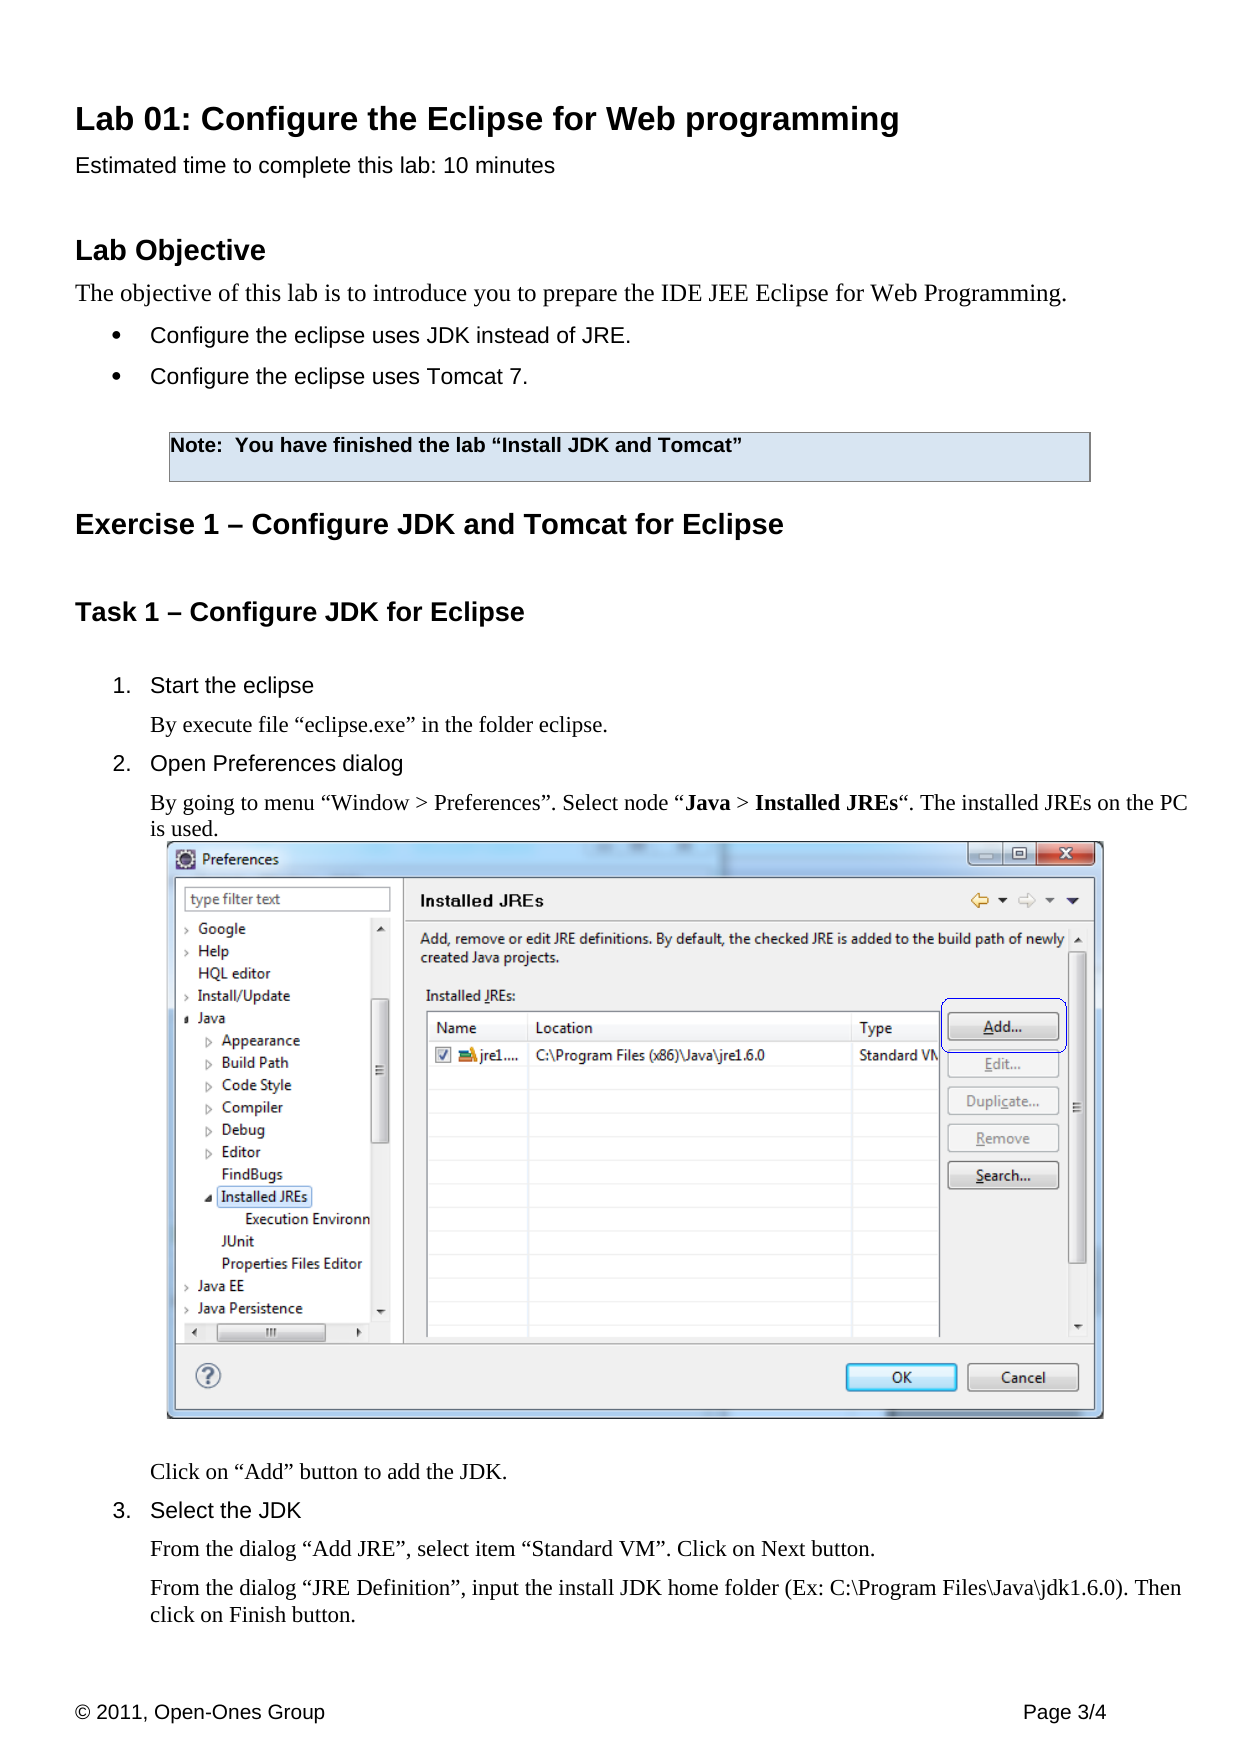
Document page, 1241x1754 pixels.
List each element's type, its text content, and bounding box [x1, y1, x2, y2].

subtitle Exercise 1 – Configure JDK and Tomcat for Eclipse [75, 511, 1196, 541]
text Click on “Add” button to add the JDK. [150, 1458, 1196, 1484]
subtitle Lab Objective [75, 237, 1196, 266]
list Configure the eclipse uses Tomcat 7. [112, 361, 1196, 391]
subtitle Select the JDK [112, 1497, 1196, 1523]
subtitle Open Preferences dialog [112, 750, 1196, 776]
text The objective of this lab is to introduce you to prepare the IDE JEE Eclipse for Web Programming. [75, 278, 1196, 307]
text From the dialog “Add JRE”, select item “Standard VM”. Click on Next button. [150, 1535, 1196, 1562]
text Note: You have finished the lab “Install JDK and Tomcat” [170, 433, 1089, 481]
text By execute file “eclipse.exe” in the folder eclipse. [150, 711, 1196, 737]
text By going to menu “Window > Preferences”. Select node “Java > Installed JREs“. The installed JREs on the PC is used. [150, 789, 1196, 841]
subtitle Task 1 – Configure JDK for Eclipse [75, 596, 1196, 627]
text Estimated time to complete this lab: 10 minutes [75, 150, 1197, 179]
subtitle Start the eclipse [112, 672, 1196, 698]
list Configure the eclipse uses JDK instead of JRE. [112, 320, 1196, 349]
text From the dialog “JRE Definition”, input the install JDK home folder (Ex: C:\Program Files\Java\jdk1.6.0). Then click on Finish button. [150, 1574, 1196, 1627]
title Lab 01: Configure the Eclipse for Web programming [75, 99, 1196, 137]
picture [166, 841, 1104, 1419]
